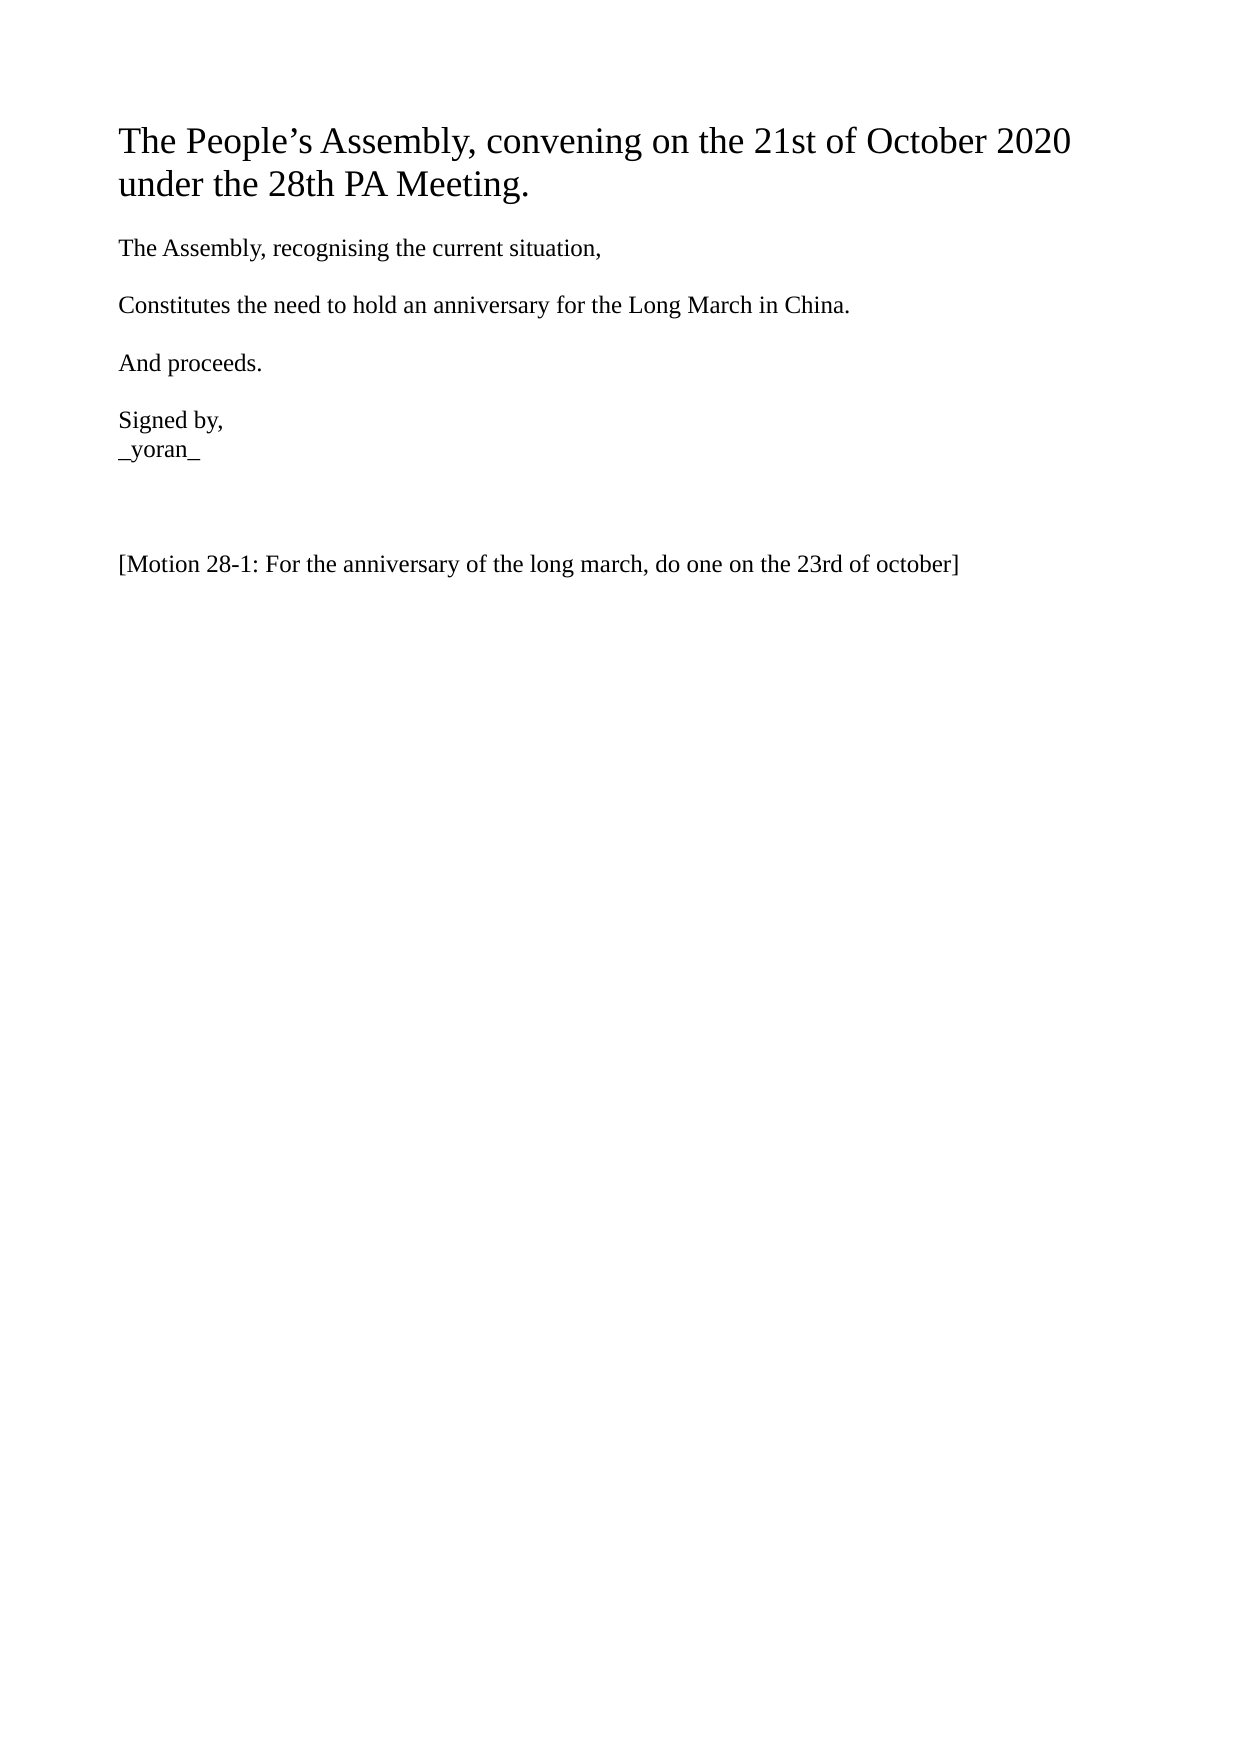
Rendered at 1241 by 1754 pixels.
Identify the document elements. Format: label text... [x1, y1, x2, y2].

text Signed by, [118, 406, 1122, 434]
text And proceeds. [118, 348, 1122, 377]
text The People’s Assembly, convening on the 21st of October 2020 under the 28th PA Meeting. [118, 118, 1122, 204]
text [Motion 28-1: For the anniversary of the long march, do one on the 23rd of october] [118, 549, 1122, 578]
text Constitutes the need to hold an anniversary for the Long March in China. [118, 291, 1122, 319]
text _yoran_ [118, 434, 1122, 463]
text The Assembly, recognising the current situation, [118, 233, 1122, 262]
